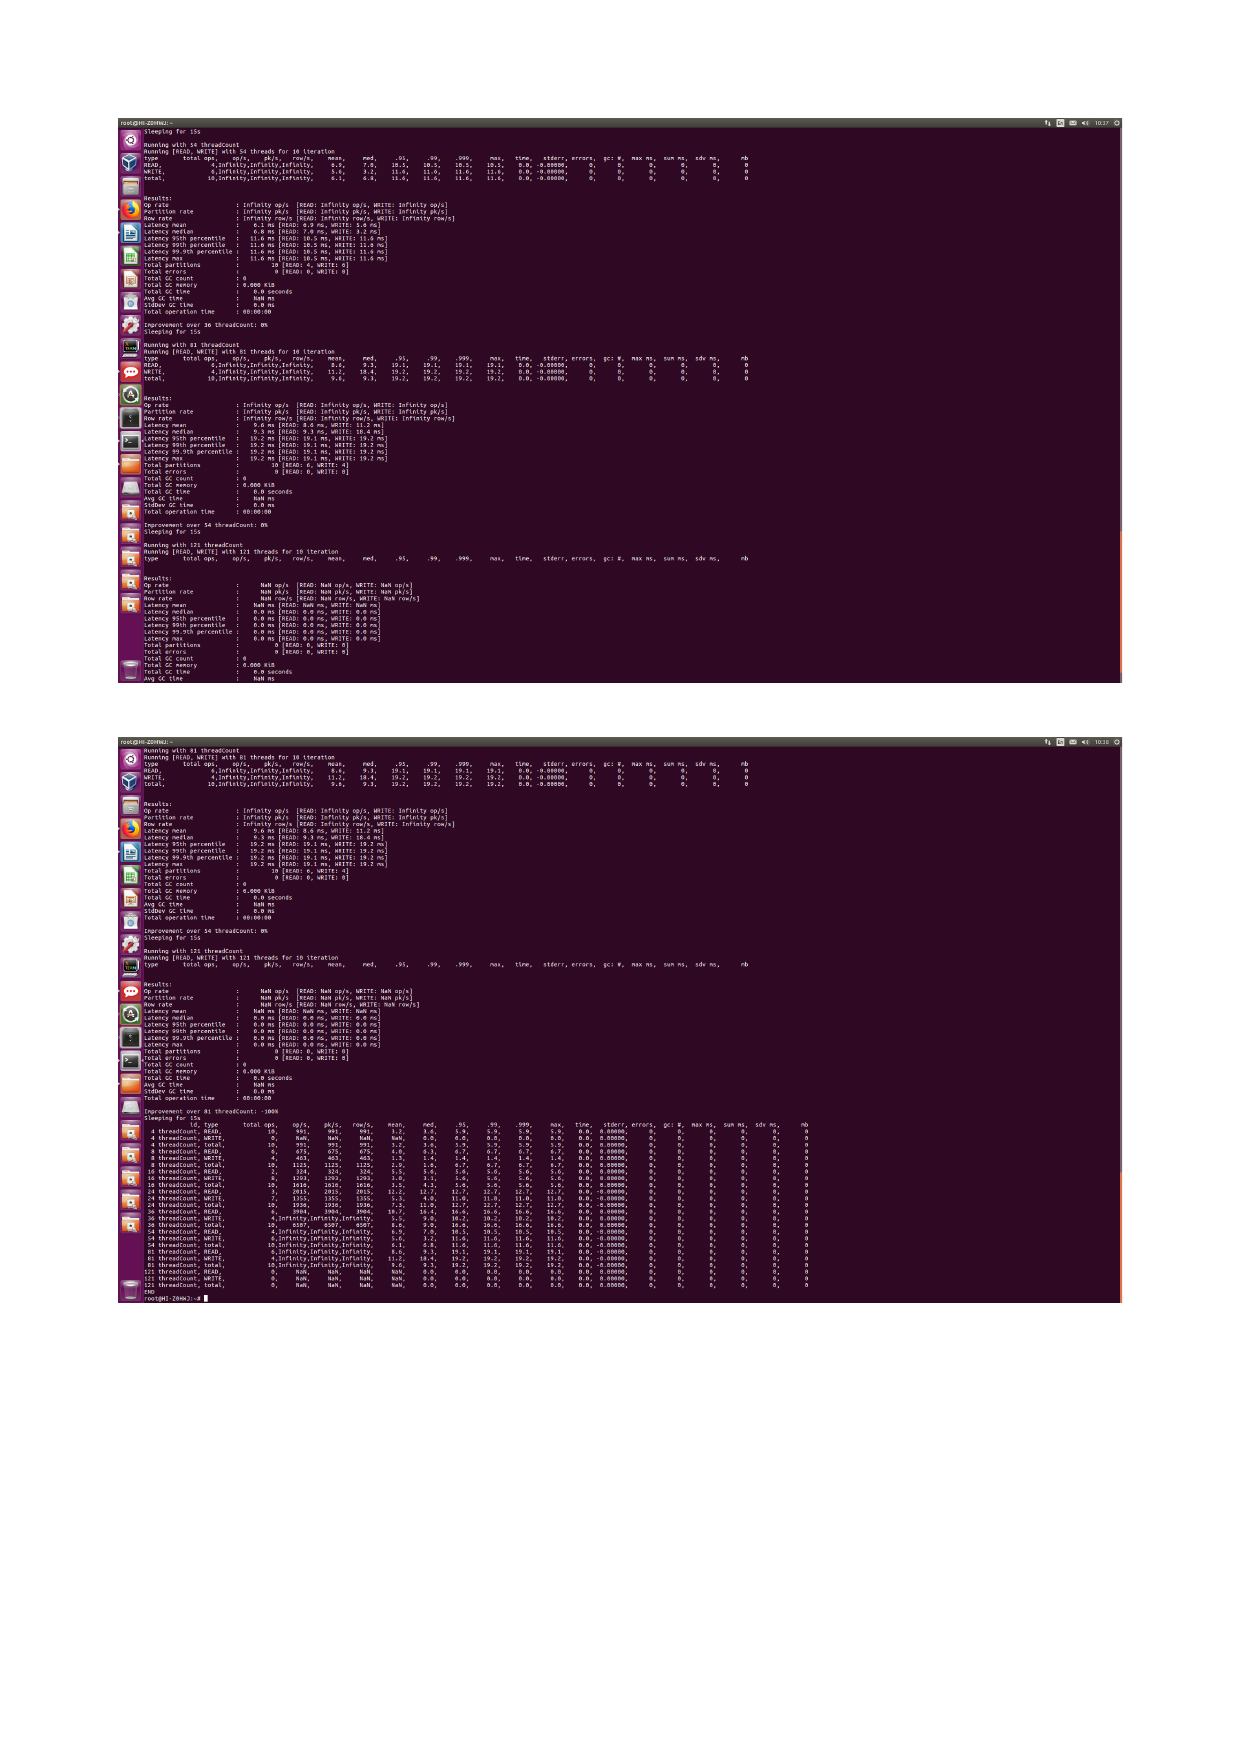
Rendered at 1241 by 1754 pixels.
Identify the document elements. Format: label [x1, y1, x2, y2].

picture [118, 737, 1123, 1303]
picture [118, 118, 1123, 683]
